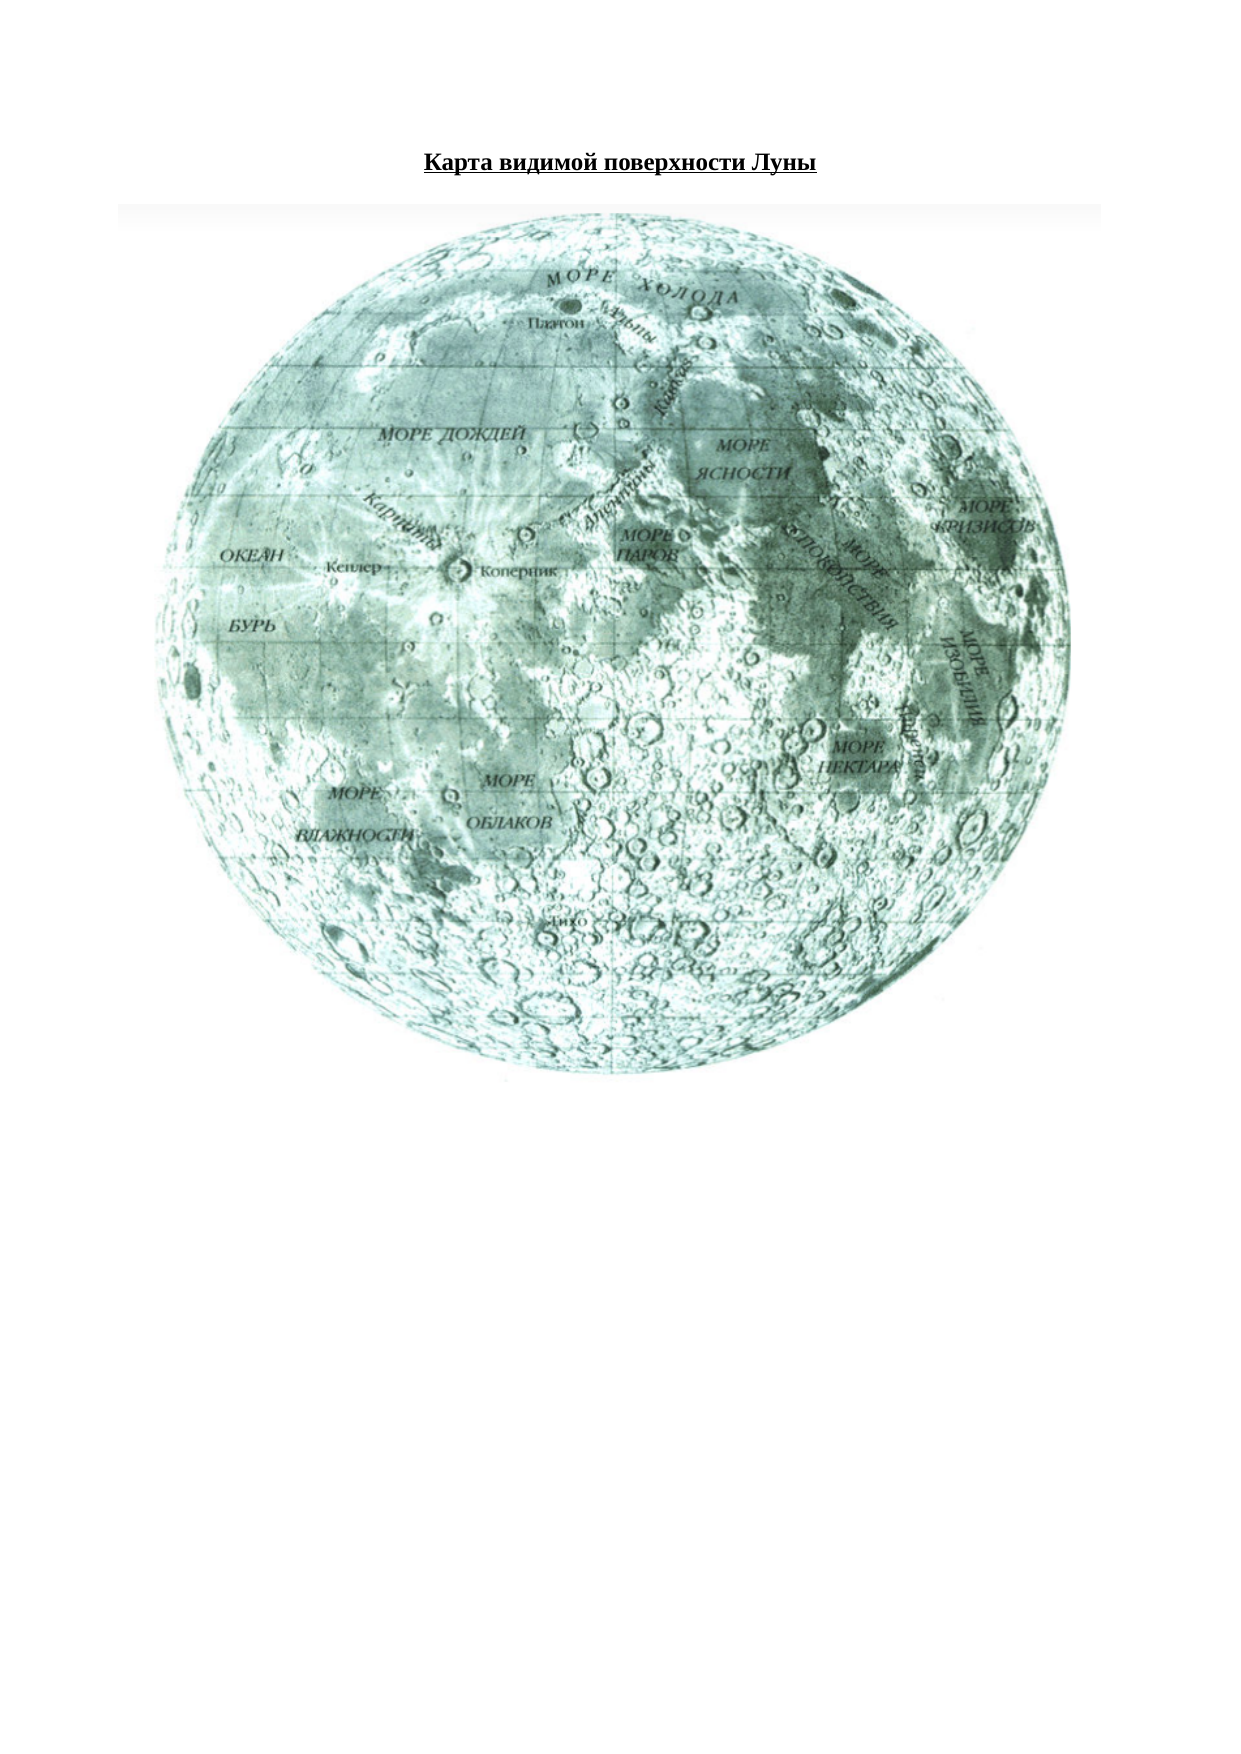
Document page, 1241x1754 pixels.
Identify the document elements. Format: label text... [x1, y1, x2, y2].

text Карта видимой поверхности Луны [118, 147, 1122, 176]
picture [118, 204, 1101, 1090]
